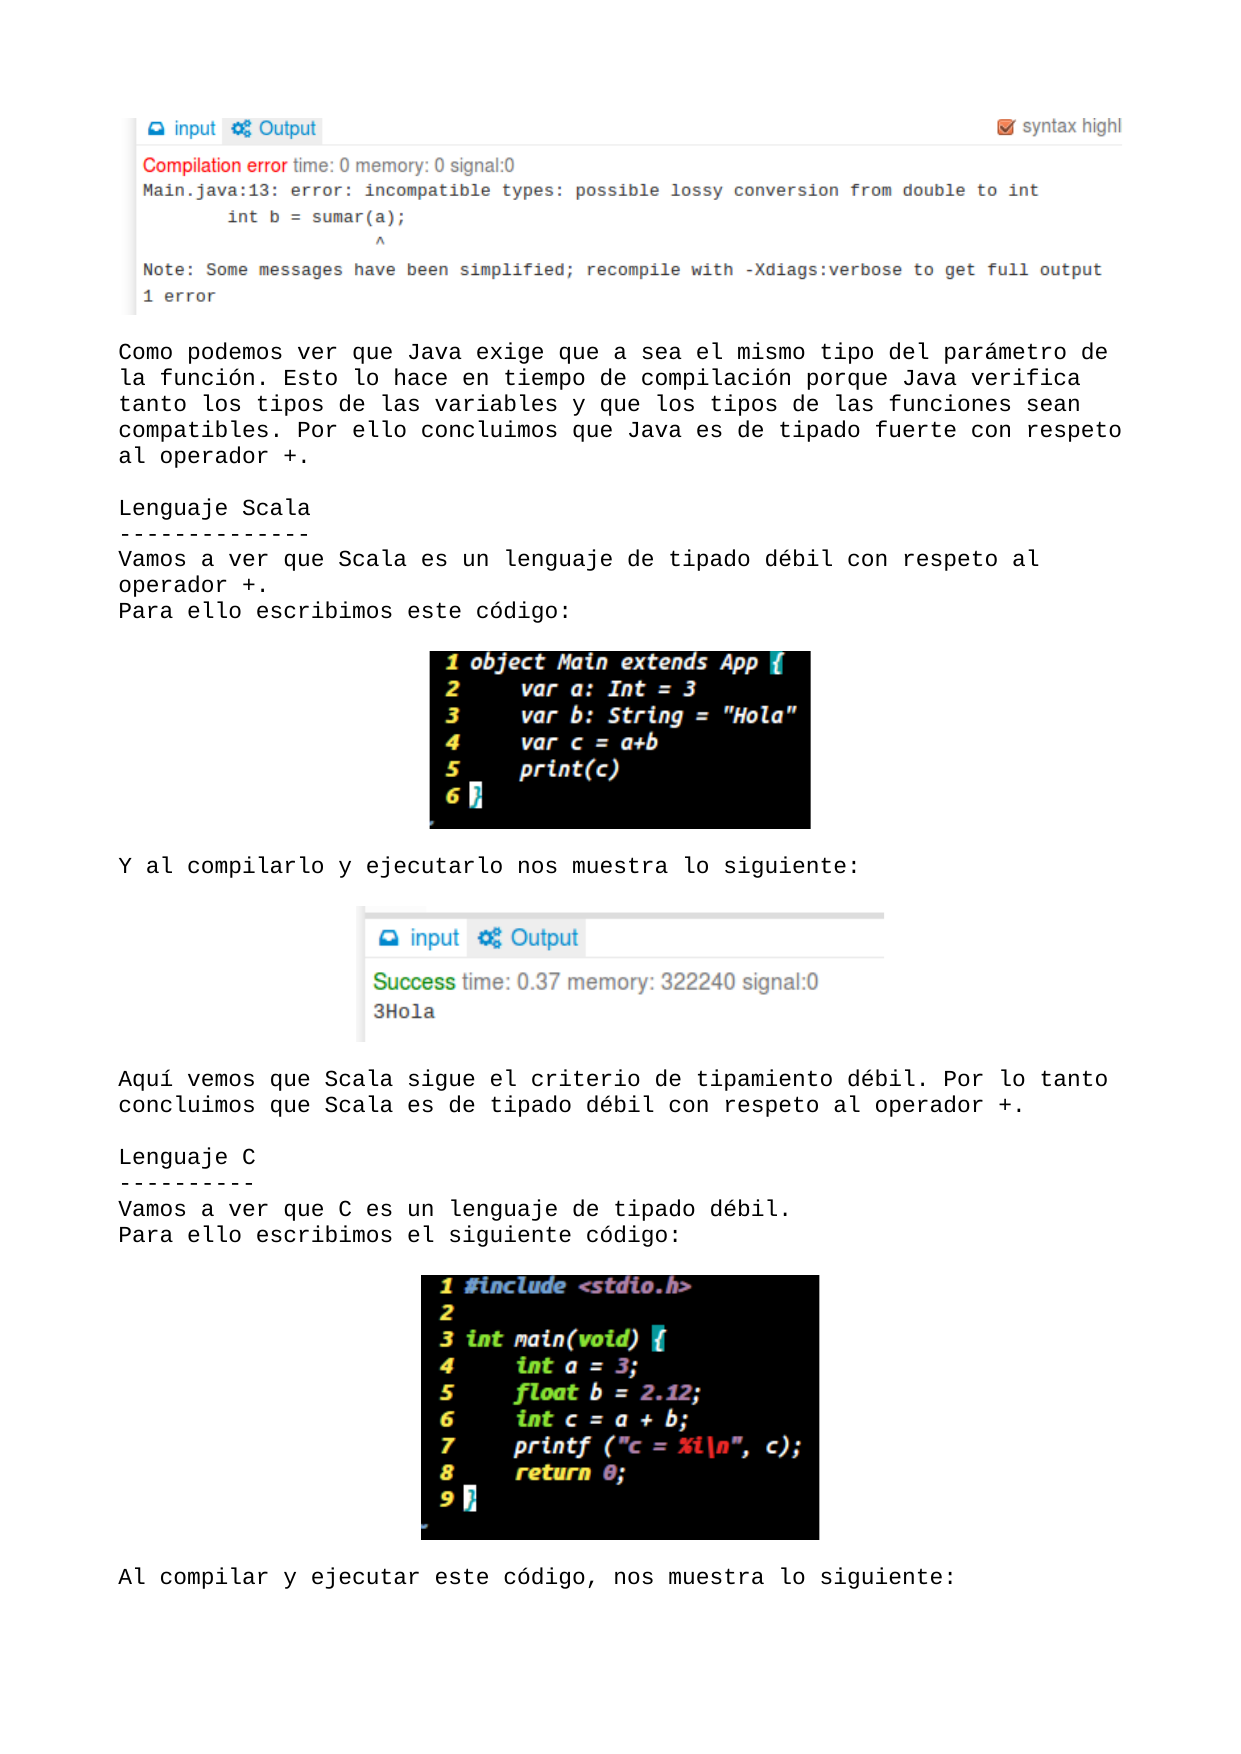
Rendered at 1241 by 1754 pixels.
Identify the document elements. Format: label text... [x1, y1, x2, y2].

text Y al compilarlo y ejecutarlo nos muestra lo siguiente: [118, 854, 1122, 880]
picture [118, 118, 1123, 315]
text Para ello escribimos el siguiente código: [118, 1223, 1122, 1249]
picture [429, 651, 811, 829]
text Como podemos ver que Java exige que a sea el mismo tipo del parámetro de la función. Esto lo hace en tiempo de compilación porque Java verifica tanto los tipos de las variables y que los tipos de las funciones sean compatibles. Por ello concluimos que Java es de tipado fuerte con respeto al operador +. [118, 340, 1122, 470]
text Lenguaje C [118, 1146, 1122, 1172]
picture [421, 1275, 820, 1540]
text Aquí vemos que Scala sigue el criterio de tipamiento débil. Por lo tanto concluimos que Scala es de tipado débil con respeto al operador +. [118, 1068, 1122, 1120]
text Para ello escribimos este código: [118, 600, 1122, 626]
text Al compilar y ejecutar este código, nos muestra lo siguiente: [118, 1565, 1122, 1591]
text Vamos a ver que Scala es un lenguaje de tipado débil con respeto al operador +. [118, 548, 1122, 600]
text Vamos a ver que C es un lenguaje de tipado débil. [118, 1197, 1122, 1223]
text ---------- [118, 1172, 1122, 1197]
text -------------- [118, 522, 1122, 548]
text Lenguaje Scala [118, 496, 1122, 522]
picture [356, 906, 885, 1042]
